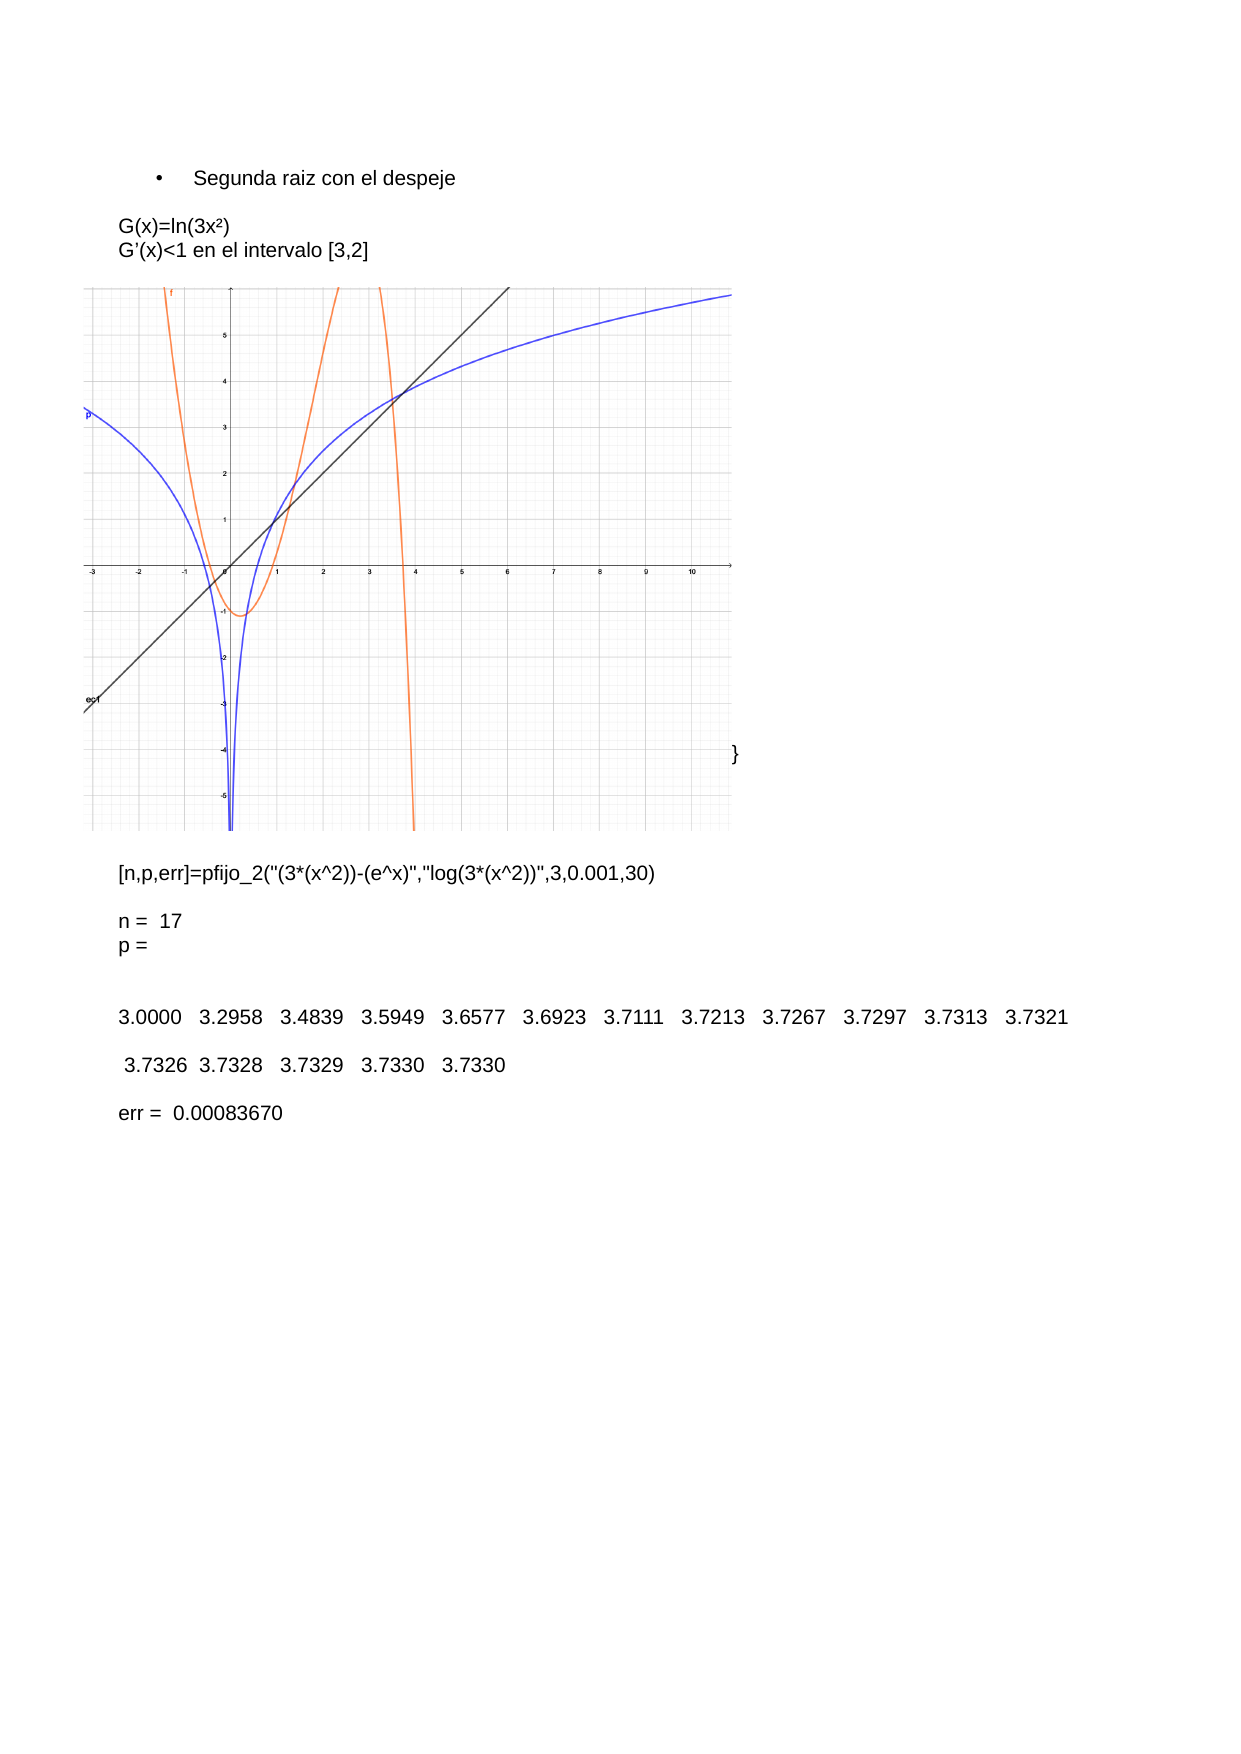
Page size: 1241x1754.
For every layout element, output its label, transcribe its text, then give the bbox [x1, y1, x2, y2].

text 3.7326 3.7328 3.7329 3.7330 3.7330 [118, 1053, 1122, 1077]
text G’(x)<1 en el intervalo [3,2] [118, 238, 1122, 262]
text err = 0.00083670 [118, 1101, 1122, 1124]
text [n,p,err]=pfijo_2("(3*(x^2))-(e^x)","log(3*(x^2))",3,0.001,30) [118, 861, 1122, 885]
list Segunda raiz con el despeje [156, 166, 1122, 190]
text G(x)=ln(3x²) [118, 214, 1122, 238]
text } [732, 741, 1122, 765]
text p = [118, 933, 1122, 957]
picture [83, 287, 732, 831]
text 3.0000 3.2958 3.4839 3.5949 3.6577 3.6923 3.7111 3.7213 3.7267 3.7297 3.7313 3.7321 [118, 1005, 1122, 1029]
text n = 17 [118, 909, 1122, 933]
